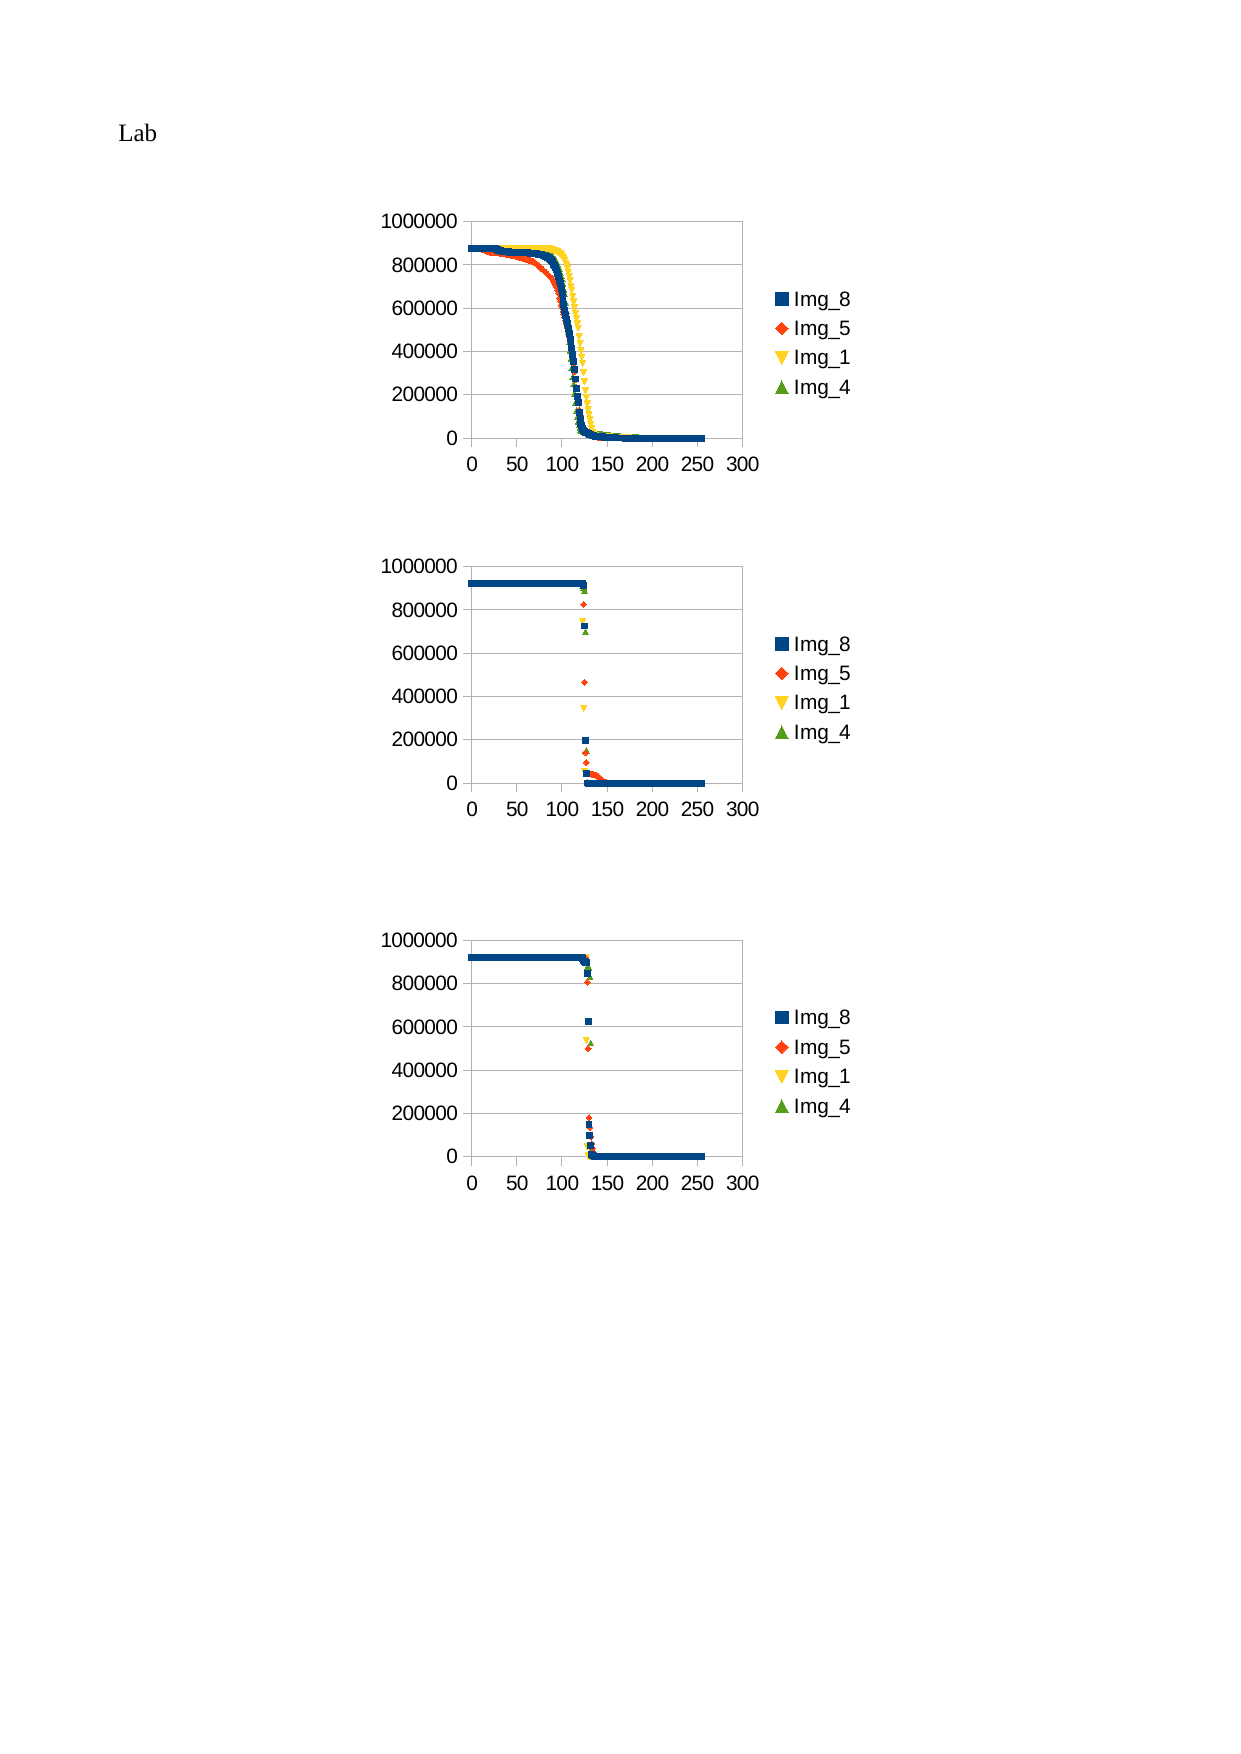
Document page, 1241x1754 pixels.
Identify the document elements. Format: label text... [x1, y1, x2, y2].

text Lab [118, 118, 1122, 147]
